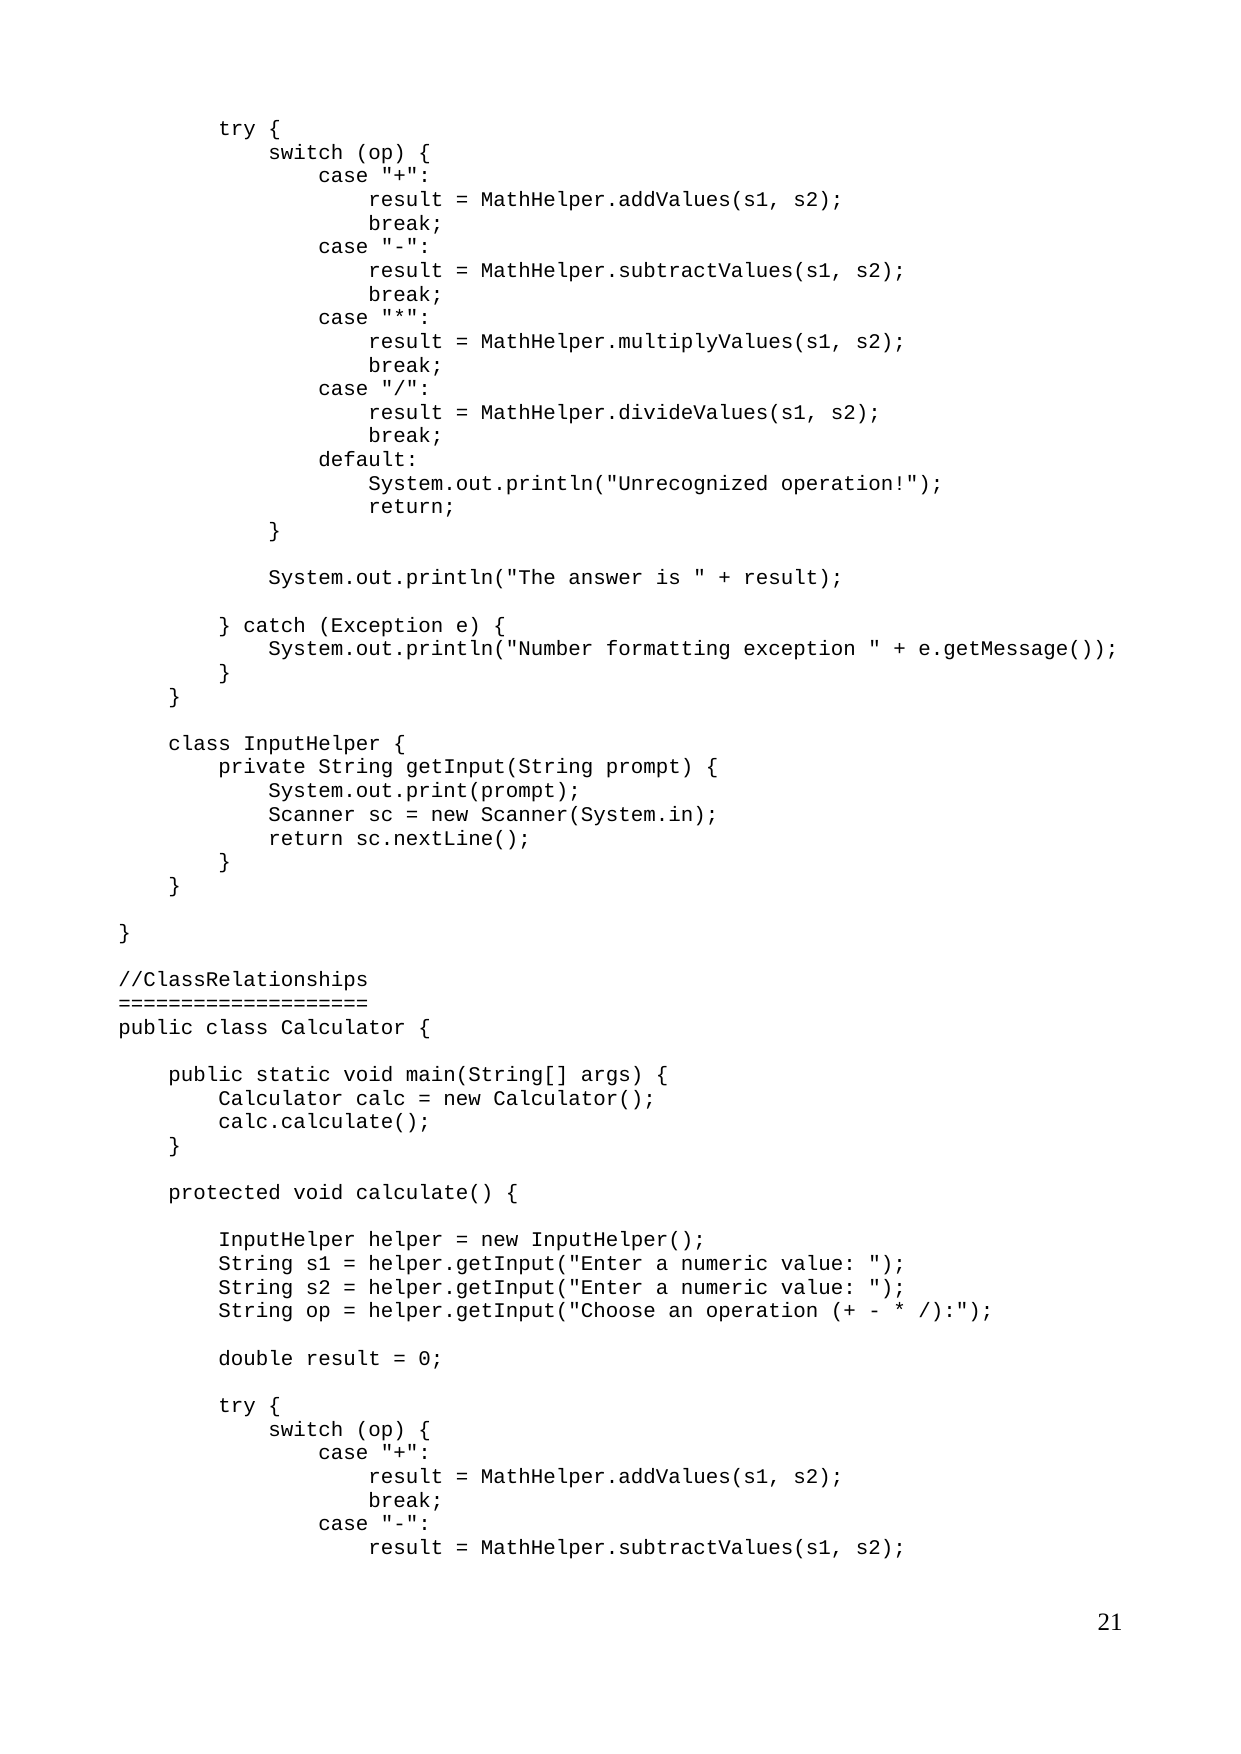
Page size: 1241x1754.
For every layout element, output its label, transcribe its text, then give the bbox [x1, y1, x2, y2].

text switch (op) { [118, 1419, 1122, 1442]
text System.out.println("The answer is " + result); [118, 567, 1122, 591]
text result = MathHelper.subtractValues(s1, s2); [118, 260, 1122, 284]
text break; [118, 284, 1122, 307]
text public class Calculator { [118, 1017, 1122, 1040]
text case "*": [118, 307, 1122, 331]
text case "+": [118, 1442, 1122, 1466]
text Calculator calc = new Calculator(); [118, 1088, 1122, 1111]
text String s2 = helper.getInput("Enter a numeric value: "); [118, 1277, 1122, 1300]
text break; [118, 354, 1122, 378]
text protected void calculate() { [118, 1182, 1122, 1206]
text result = MathHelper.addValues(s1, s2); [118, 189, 1122, 213]
text Scanner sc = new Scanner(System.in); [118, 804, 1122, 827]
text break; [118, 1489, 1122, 1513]
text case "-": [118, 236, 1122, 260]
text try { [118, 1395, 1122, 1419]
text result = MathHelper.subtractValues(s1, s2); [118, 1537, 1122, 1561]
text } [118, 662, 1122, 686]
text class InputHelper { [118, 733, 1122, 757]
text break; [118, 213, 1122, 236]
text result = MathHelper.divideValues(s1, s2); [118, 402, 1122, 426]
text System.out.println("Number formatting exception " + e.getMessage()); [118, 638, 1122, 662]
text return sc.nextLine(); [118, 827, 1122, 851]
text switch (op) { [118, 142, 1122, 165]
text default: [118, 449, 1122, 473]
text break; [118, 426, 1122, 449]
text System.out.print(prompt); [118, 780, 1122, 804]
text calc.calculate(); [118, 1111, 1122, 1135]
text System.out.println("Unrecognized operation!"); [118, 473, 1122, 496]
text ==================== [118, 993, 1122, 1017]
text case "+": [118, 165, 1122, 189]
text //ClassRelationships [118, 969, 1122, 993]
text try { [118, 118, 1122, 142]
text } [118, 922, 1122, 946]
text } [118, 686, 1122, 709]
text case "/": [118, 378, 1122, 402]
text case "-": [118, 1513, 1122, 1537]
text } [118, 520, 1122, 544]
text String s1 = helper.getInput("Enter a numeric value: "); [118, 1253, 1122, 1277]
text result = MathHelper.addValues(s1, s2); [118, 1466, 1122, 1489]
text return; [118, 496, 1122, 520]
text } [118, 1135, 1122, 1158]
text private String getInput(String prompt) { [118, 757, 1122, 780]
text public static void main(String[] args) { [118, 1064, 1122, 1088]
text } [118, 875, 1122, 898]
text } [118, 851, 1122, 875]
text String op = helper.getInput("Choose an operation (+ - * /):"); [118, 1300, 1122, 1324]
text } catch (Exception e) { [118, 615, 1122, 638]
text InputHelper helper = new InputHelper(); [118, 1229, 1122, 1253]
text result = MathHelper.multiplyValues(s1, s2); [118, 331, 1122, 354]
text double result = 0; [118, 1348, 1122, 1371]
